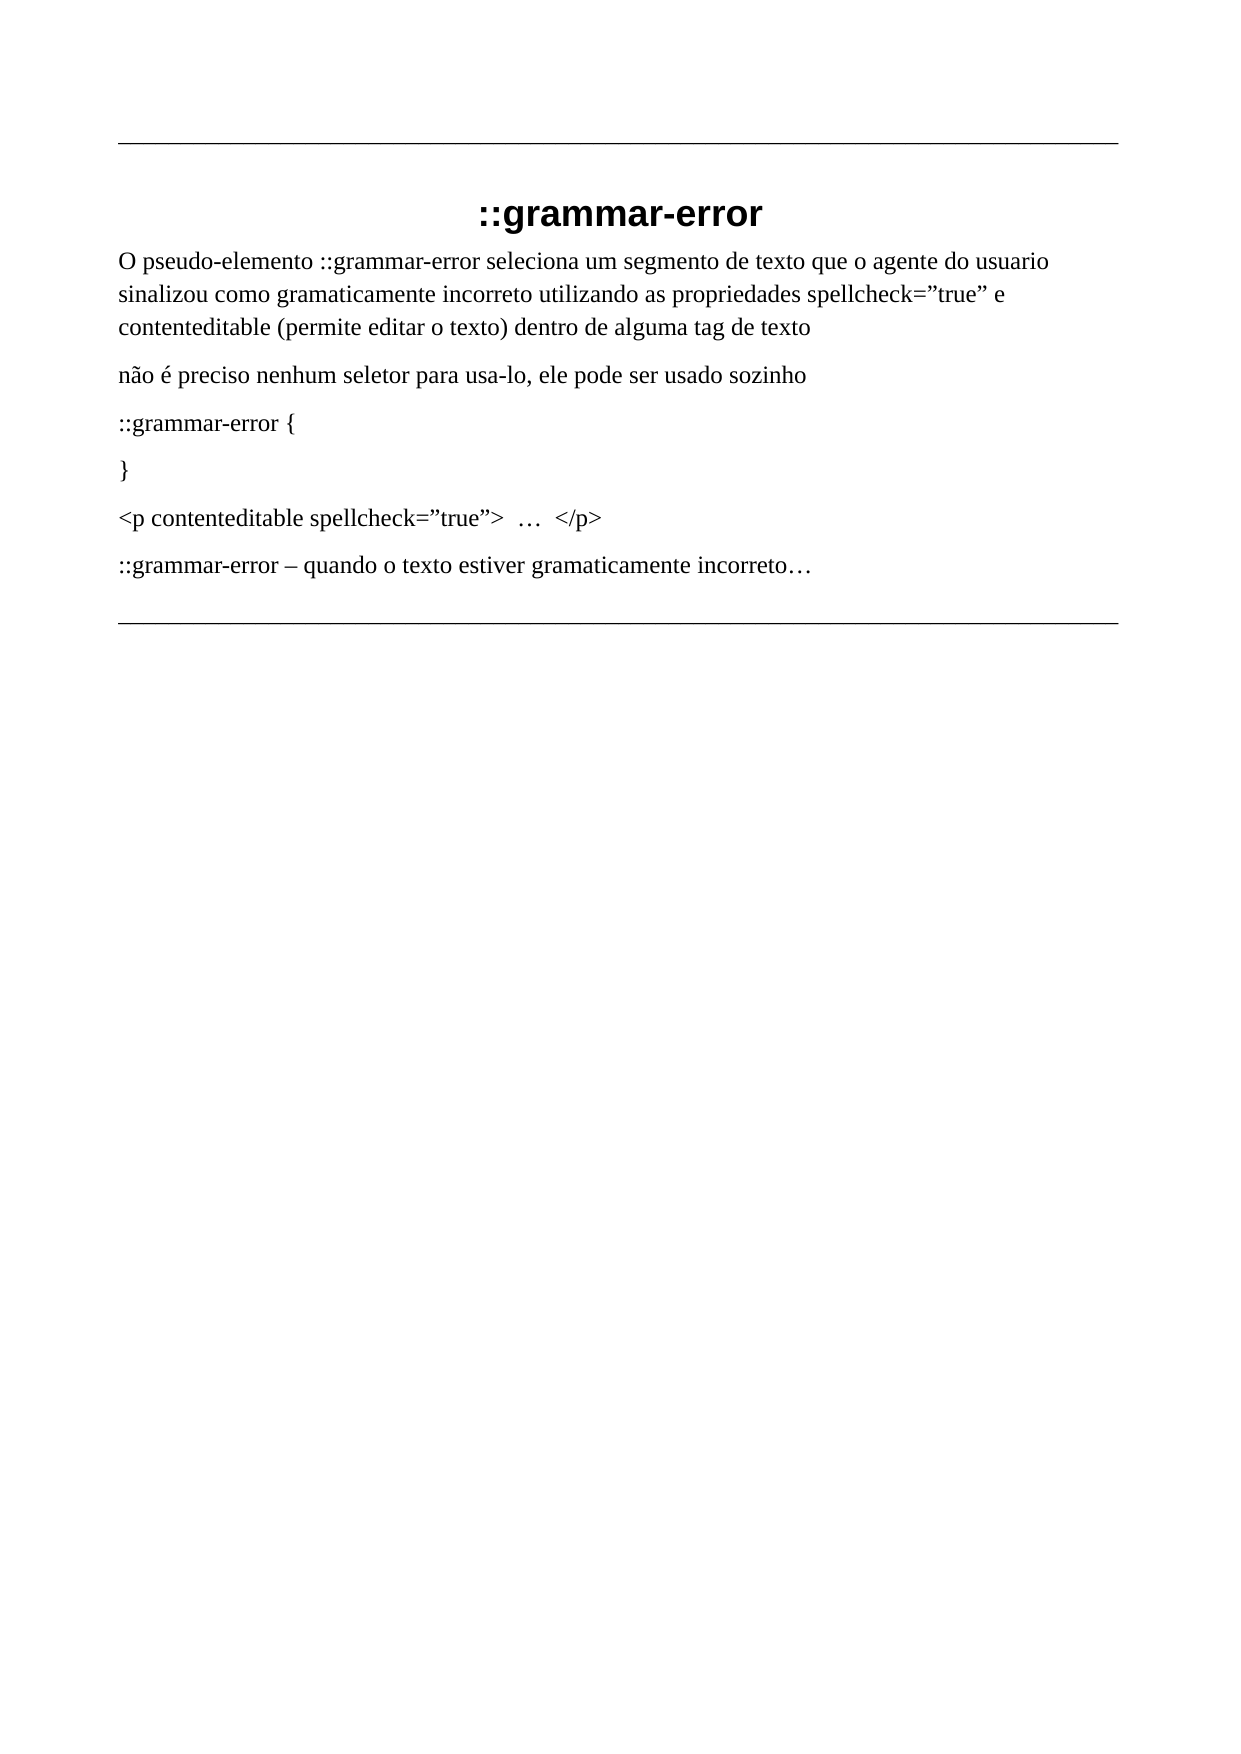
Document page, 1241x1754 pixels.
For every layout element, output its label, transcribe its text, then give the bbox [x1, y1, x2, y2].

text ________________________________________________________________________________ [118, 598, 1122, 627]
text ::grammar-error – quando o texto estiver gramaticamente incorreto… [118, 550, 1122, 579]
text ::grammar-error { [118, 408, 1122, 436]
text <p contenteditable spellcheck=”true”> … </p> [118, 503, 1122, 532]
subtitle ::grammar-error [118, 191, 1122, 234]
text O pseudo-elemento ::grammar-error seleciona um segmento de texto que o agente do usuario sinalizou como gramaticamente incorreto utilizando as propriedades spellcheck=”true” e contenteditable (permite editar o texto) dentro de alguma tag de texto [118, 246, 1122, 341]
text não é preciso nenhum seletor para usa-lo, ele pode ser usado sozinho [118, 360, 1122, 389]
text } [118, 455, 1122, 484]
text ________________________________________________________________________________ [118, 118, 1122, 147]
